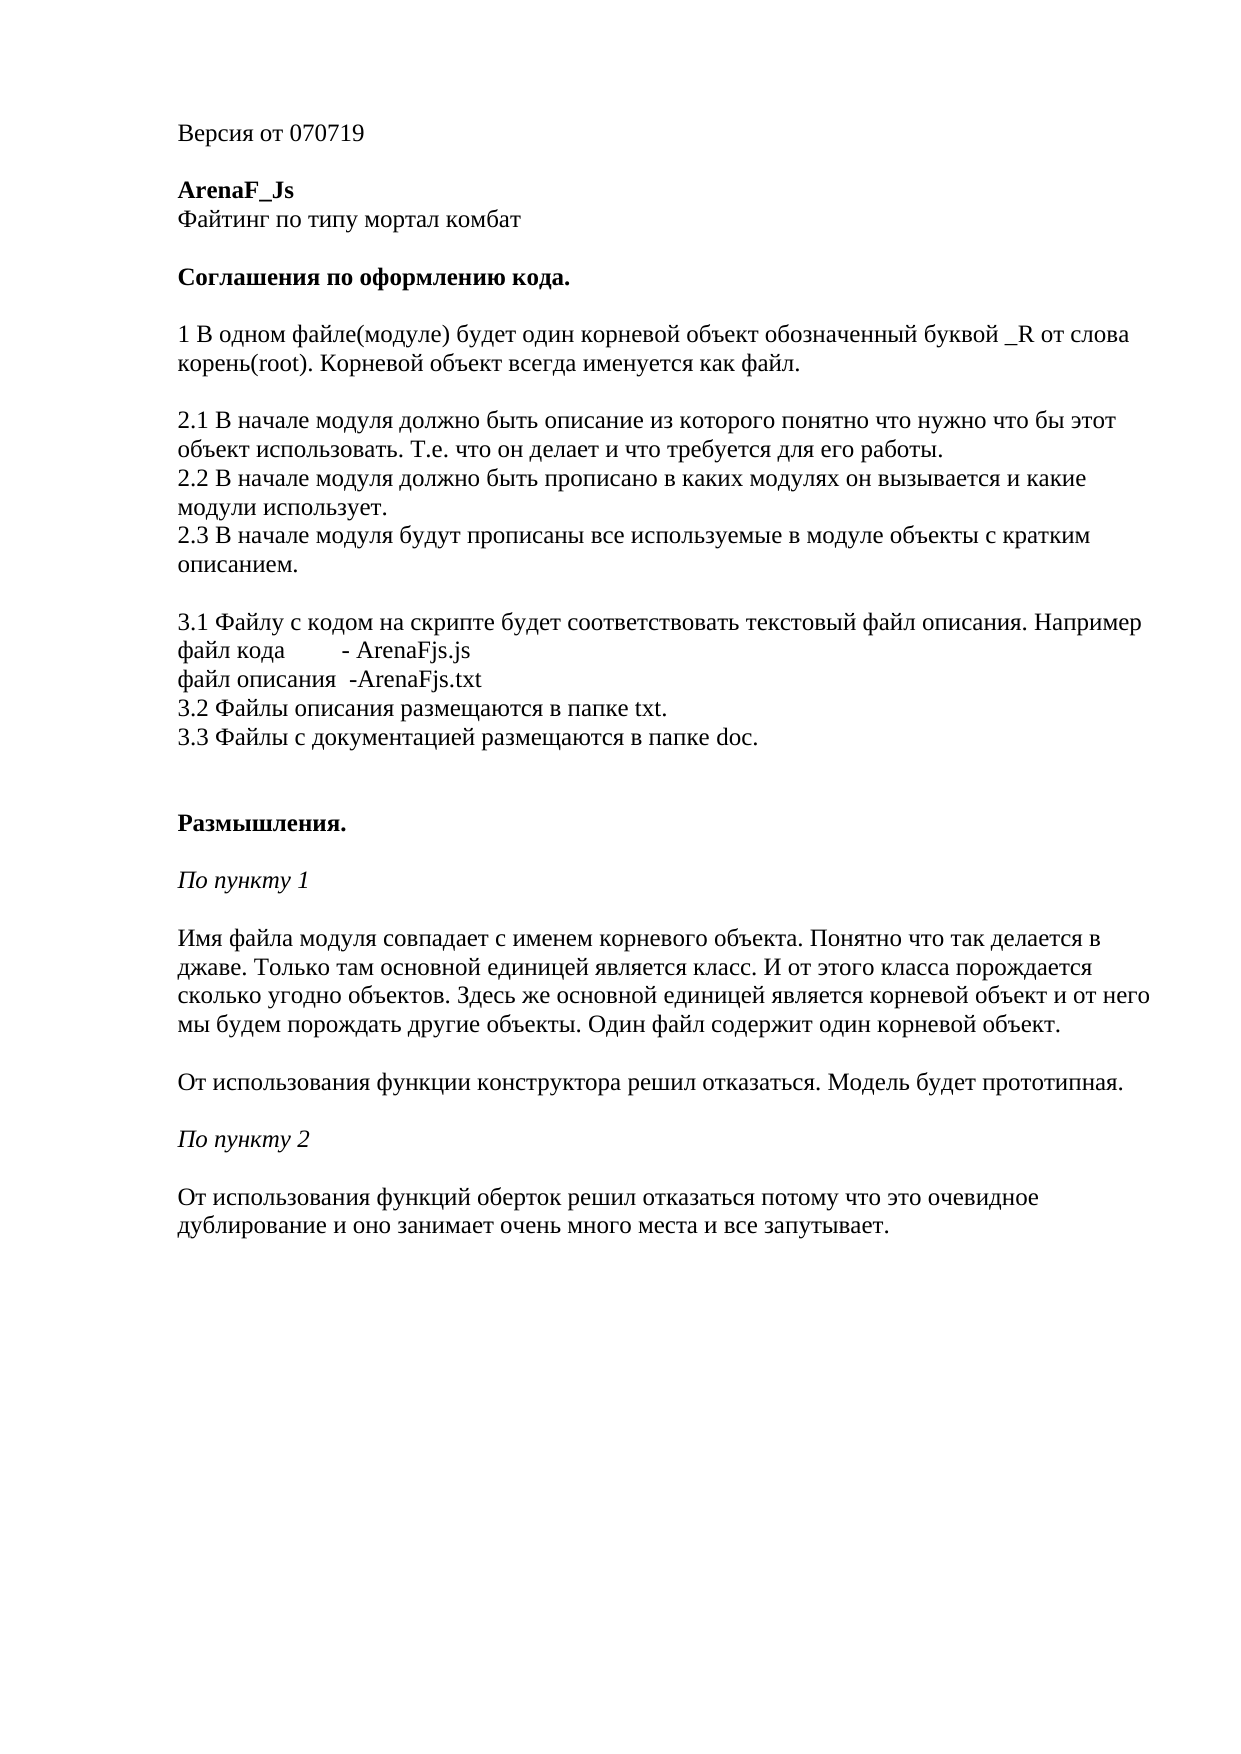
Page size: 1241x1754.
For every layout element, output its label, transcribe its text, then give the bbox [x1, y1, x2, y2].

text файл описания -ArenaFjs.txt [177, 664, 1152, 693]
text От использования функций оберток решил отказаться потому что это очевидное дублирование и оно занимает очень много места и все запутывает. [177, 1182, 1152, 1239]
text 2.3 В начале модуля будут прописаны все используемые в модуле объекты с кратким описанием. [177, 521, 1152, 578]
text 3.2 Файлы описания размещаются в папке txt. [177, 693, 1152, 722]
text файл кода - ArenaFjs.js [177, 636, 1152, 664]
text 2.1 В начале модуля должно быть описание из которого понятно что нужно что бы этот объект использовать. Т.е. что он делает и что требуется для его работы. [177, 406, 1152, 463]
text 1 В одном файле(модуле) будет один корневой объект обозначенный буквой _R от слова корень(root). Корневой объект всегда именуется как файл. [177, 319, 1152, 377]
text По пункту 1 [177, 866, 1152, 894]
text Имя файла модуля совпадает с именем корневого объекта. Понятно что так делается в джаве. Только там основной единицей является класс. И от этого класса порождается сколько угодно объектов. Здесь же основной единицей является корневой объект и от него мы будем порождать другие объекты. Один файл содержит один корневой объект. [177, 923, 1152, 1038]
text По пункту 2 [177, 1124, 1152, 1153]
text 3.3 Файлы с документацией размещаются в папке doc. [177, 722, 1152, 751]
text 3.1 Файлу с кодом на скрипте будет соответствовать текстовый файл описания. Например [177, 607, 1152, 636]
text Соглашения по оформлению кода. [177, 262, 1152, 291]
text 2.2 В начале модуля должно быть прописано в каких модулях он вызывается и какие модули использует. [177, 463, 1152, 521]
text Файтинг по типу мортал комбат [177, 204, 1152, 233]
text Размышления. [177, 808, 1152, 837]
text От использования функции конструктора решил отказаться. Модель будет прототипная. [177, 1067, 1152, 1096]
text ArenaF_Js [177, 176, 1152, 204]
text Версия от 070719 [177, 118, 1152, 147]
